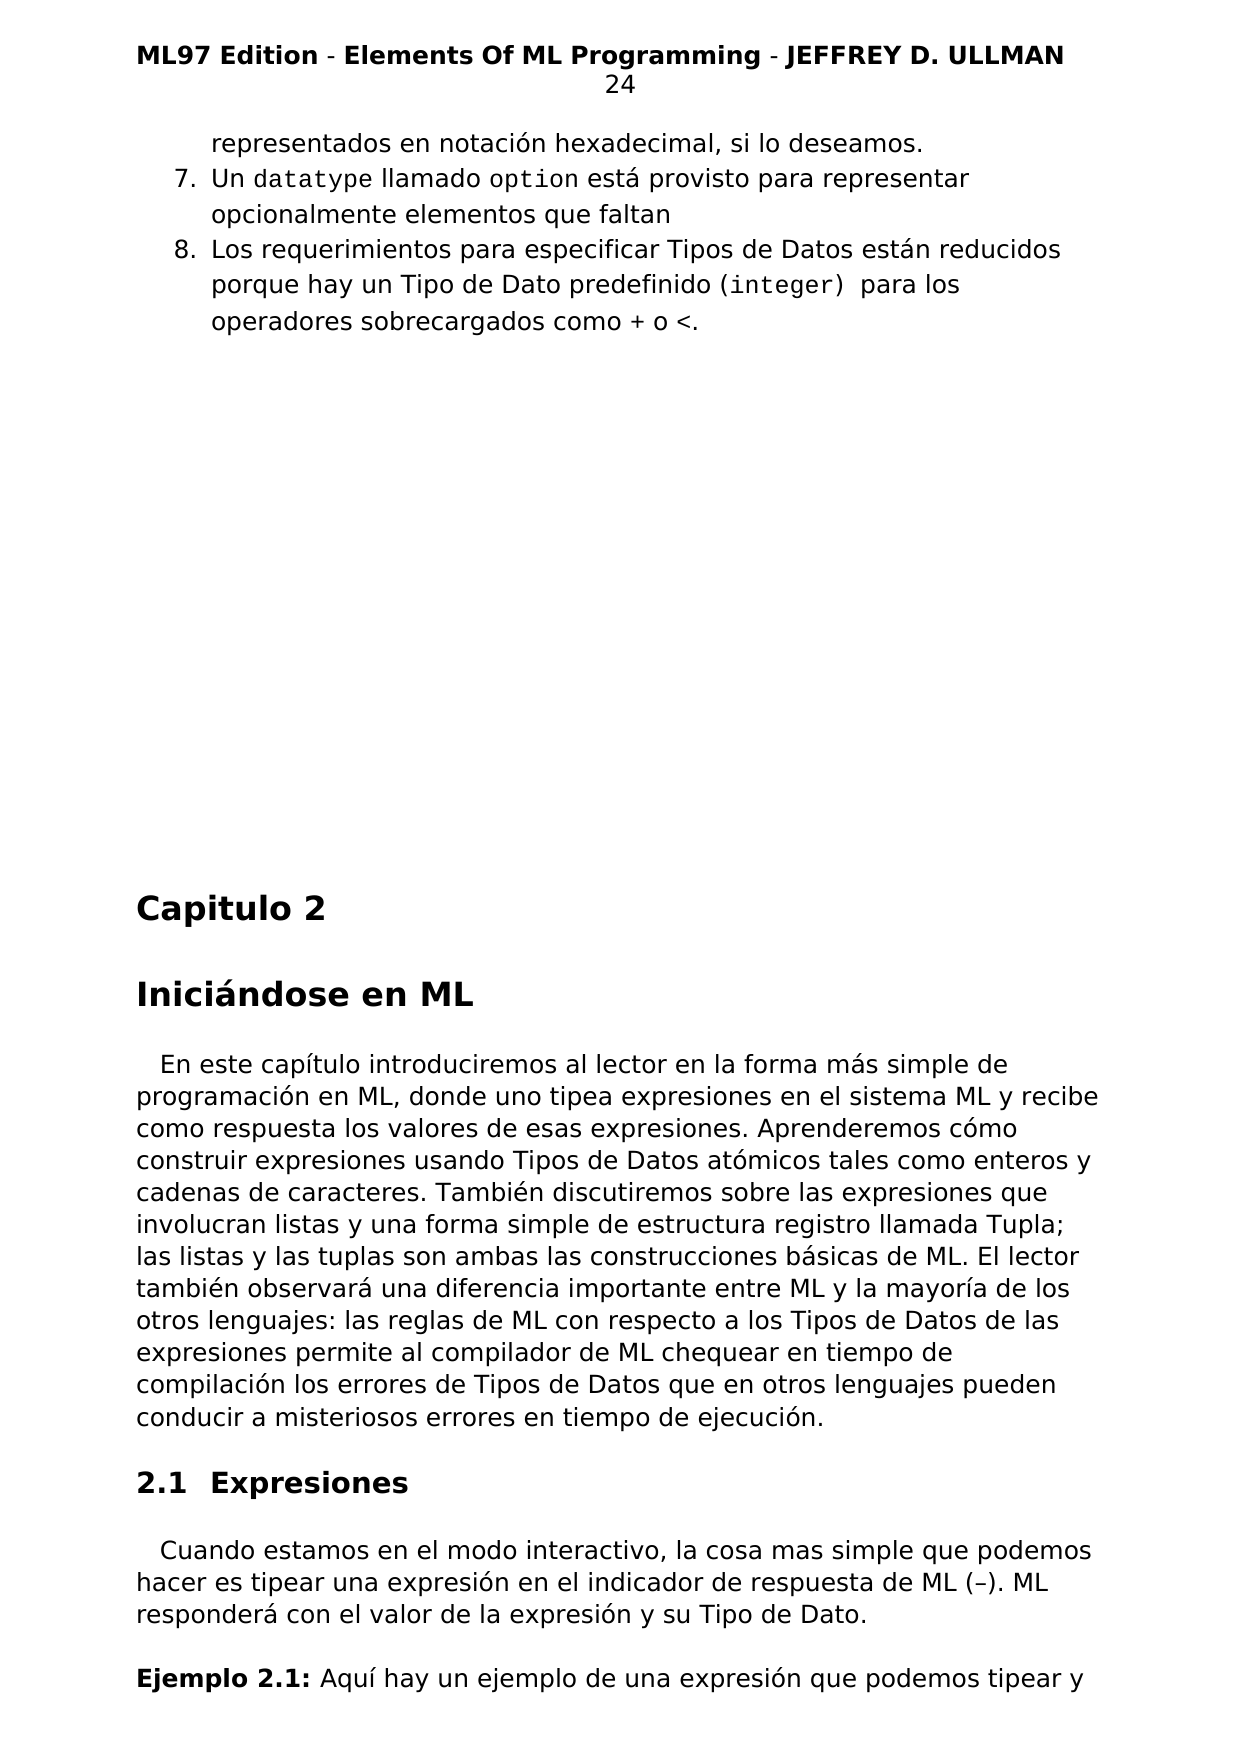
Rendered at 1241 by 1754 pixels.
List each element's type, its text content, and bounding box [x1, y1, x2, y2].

list Los requerimientos para especificar Tipos de Datos están reducidos porque hay un Tipo de Dato predefinido (integer) para los operadores sobrecargados como + o <. [173, 236, 1104, 338]
text 2.1 Expresiones [136, 1467, 1104, 1501]
text Cuando estamos en el modo interactivo, la cosa mas simple que podemos hacer es tipear una expresión en el indicador de respuesta de ML (–). ML responderá con el valor de la expresión y su Tipo de Dato. [136, 1536, 1104, 1629]
text Ejemplo 2.1: Aquí hay un ejemplo de una expresión que podemos tipear y [136, 1664, 1104, 1694]
list Un datatype llamado option está provisto para representar opcionalmente elementos que faltan [173, 164, 1104, 230]
text En este capítulo introduciremos al lector en la forma más simple de programación en ML, donde uno tipea expresiones en el sistema ML y recibe como respuesta los valores de esas expresiones. Aprenderemos cómo construir expresiones usando Tipos de Datos atómicos tales como enteros y cadenas de caracteres. También discutiremos sobre las expresiones que involucran listas y una forma simple de estructura registro llamada Tupla; las listas y las tuplas son ambas las construcciones básicas de ML. El lector también observará una diferencia importante entre ML y la mayoría de los otros lenguajes: las reglas de ML con respecto a los Tipos de Datos de las expresiones permite al compilador de ML chequear en tiempo de compilación los errores de Tipos de Datos que en otros lenguajes pueden conducir a misteriosos errores en tiempo de ejecución. [136, 1050, 1104, 1432]
list representados en notación hexadecimal, si lo deseamos. [173, 129, 1104, 158]
text Iniciándose en ML [136, 975, 1104, 1014]
text Capitulo 2 [136, 889, 1104, 928]
